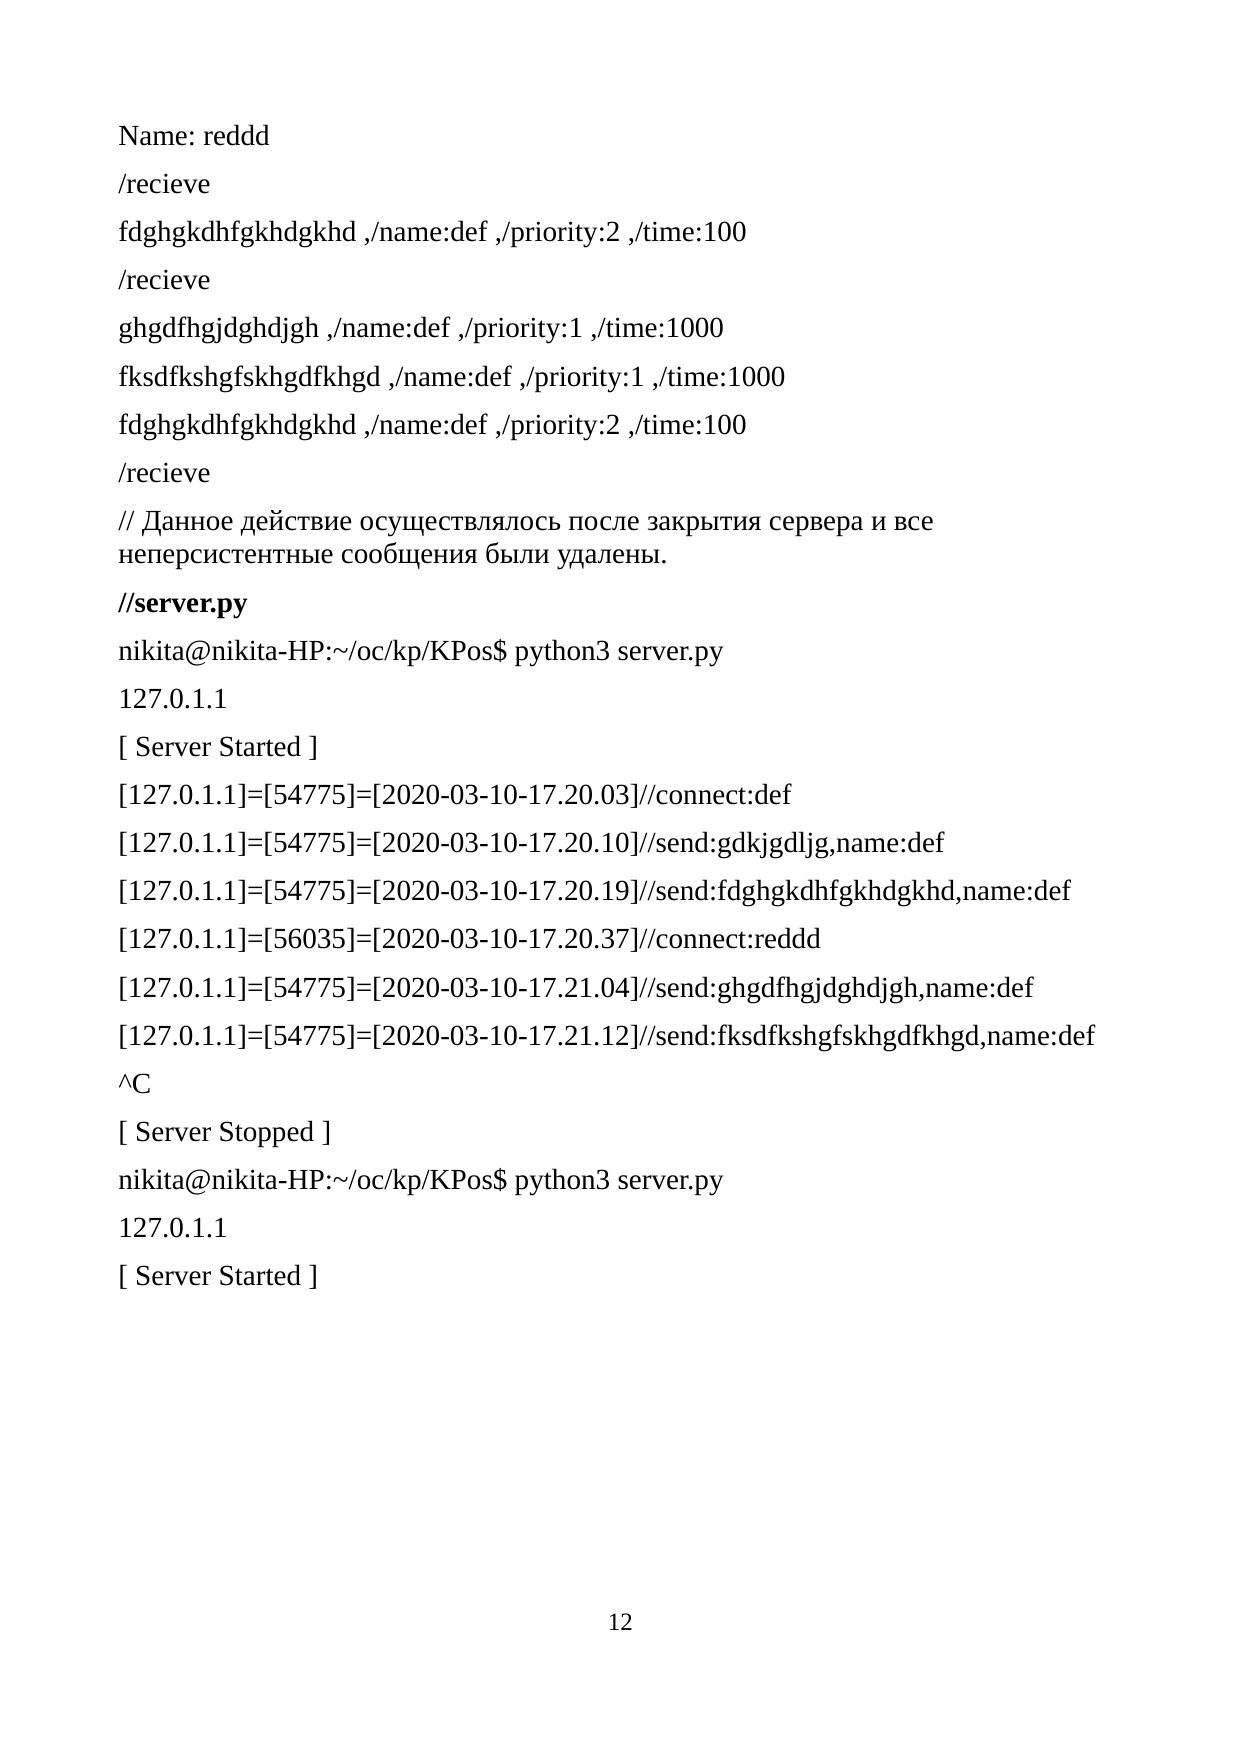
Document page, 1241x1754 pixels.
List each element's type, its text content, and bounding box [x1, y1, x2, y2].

text /recieve [118, 262, 1122, 296]
text [ Server Stopped ] [118, 1114, 1122, 1148]
text ^C [118, 1066, 1122, 1099]
text [127.0.1.1]=[54775]=[2020-03-10-17.21.04]//send:ghgdfhgjdghdjgh,name:def [118, 970, 1122, 1003]
text [ Server Started ] [118, 729, 1122, 763]
text fksdfkshgfskhgdfkhgd ,/name:def ,/priority:1 ,/time:1000 [118, 359, 1122, 392]
text [127.0.1.1]=[56035]=[2020-03-10-17.20.37]//connect:reddd [118, 922, 1122, 955]
text [127.0.1.1]=[54775]=[2020-03-10-17.20.10]//send:gdkjgdljg,name:def [118, 825, 1122, 859]
text fdghgkdhfgkhdgkhd ,/name:def ,/priority:2 ,/time:100 [118, 214, 1122, 248]
text [127.0.1.1]=[54775]=[2020-03-10-17.20.19]//send:fdghgkdhfgkhdgkhd,name:def [118, 873, 1122, 907]
text //server.py [118, 585, 1122, 618]
text /recieve [118, 455, 1122, 488]
text [127.0.1.1]=[54775]=[2020-03-10-17.20.03]//connect:def [118, 777, 1122, 811]
text /recieve [118, 166, 1122, 200]
text nikita@nikita-HP:~/oc/kp/KPos$ python3 server.py [118, 1162, 1122, 1196]
text Name: reddd [118, 118, 1122, 152]
text ghgdfhgjdghdjgh ,/name:def ,/priority:1 ,/time:1000 [118, 311, 1122, 344]
text 127.0.1.1 [118, 1210, 1122, 1244]
text [ Server Started ] [118, 1258, 1122, 1292]
text [127.0.1.1]=[54775]=[2020-03-10-17.21.12]//send:fksdfkshgfskhgdfkhgd,name:def [118, 1018, 1122, 1051]
text // Данное действие осуществлялось после закрытия сервера и все неперсистентные сообщения были удалены. [118, 503, 1122, 570]
text 127.0.1.1 [118, 681, 1122, 714]
text fdghgkdhfgkhdgkhd ,/name:def ,/priority:2 ,/time:100 [118, 407, 1122, 440]
text nikita@nikita-HP:~/oc/kp/KPos$ python3 server.py [118, 633, 1122, 666]
